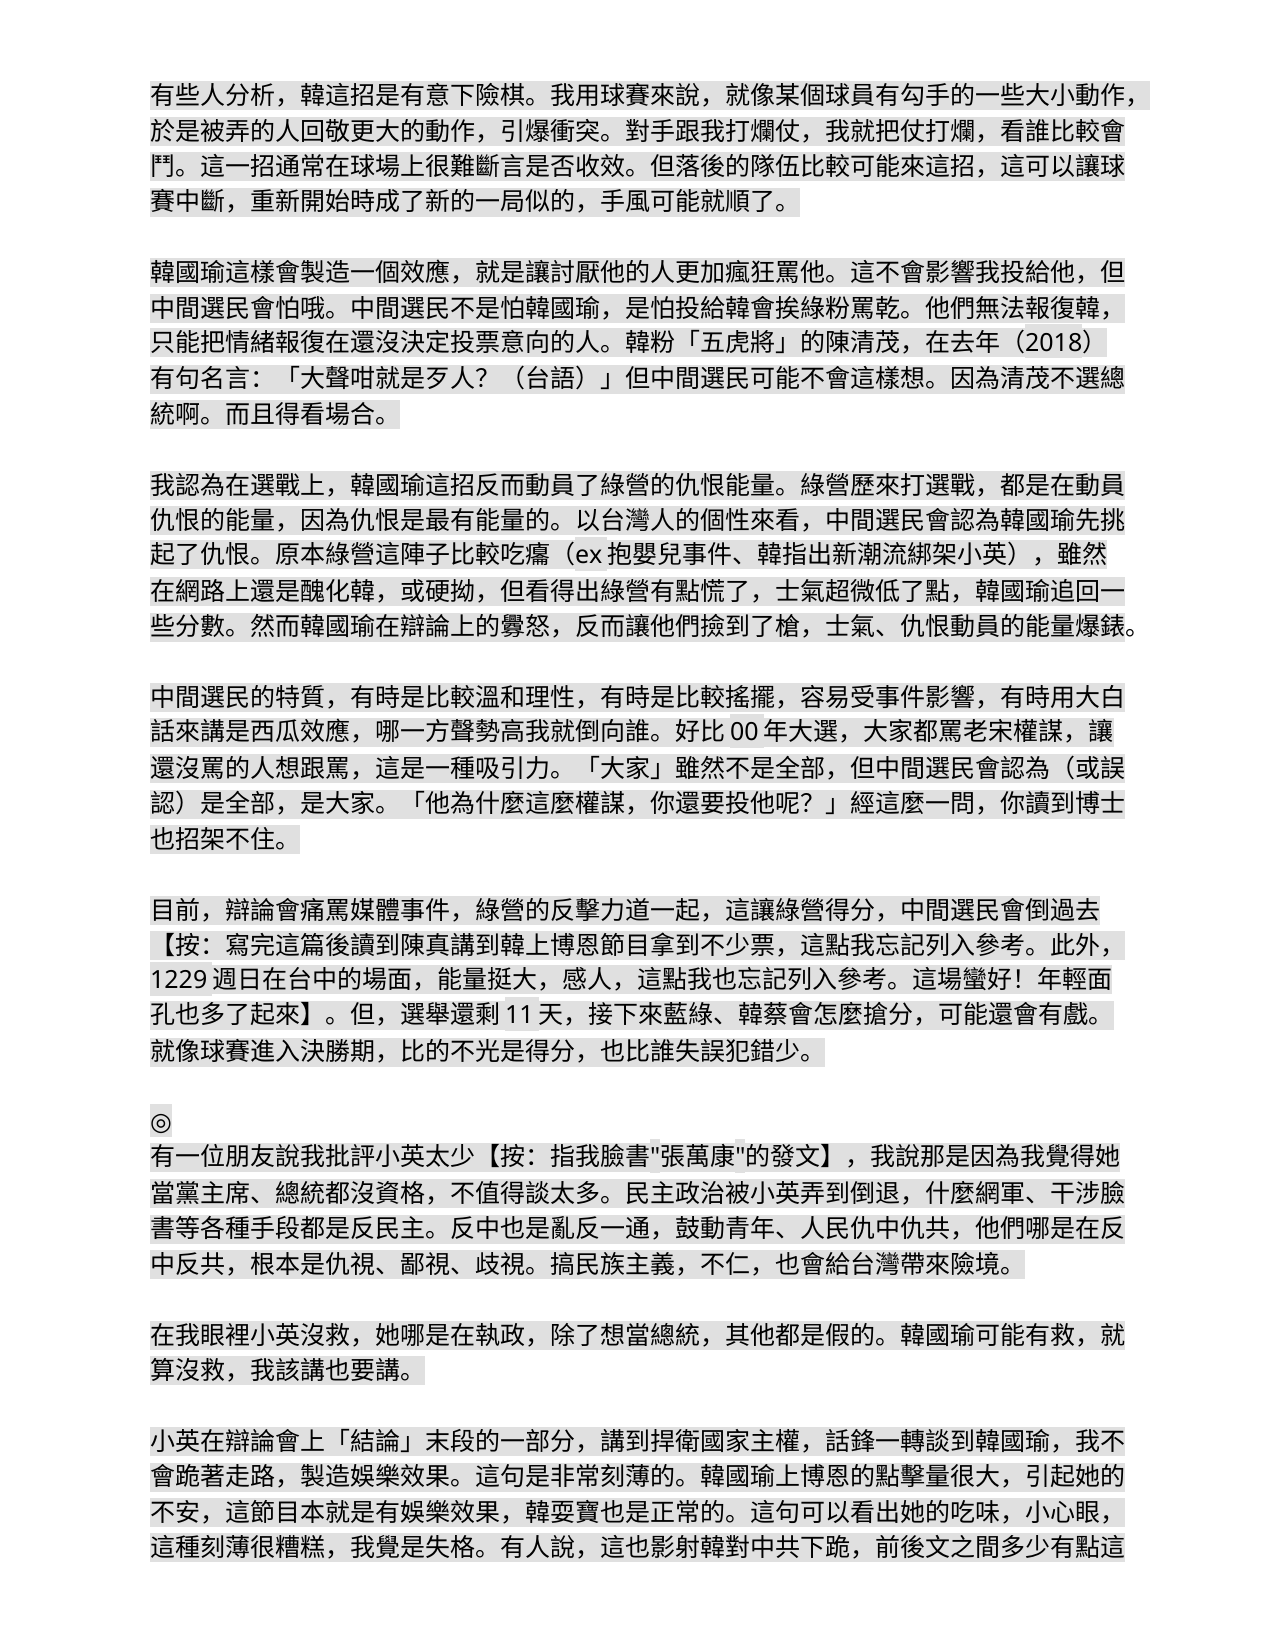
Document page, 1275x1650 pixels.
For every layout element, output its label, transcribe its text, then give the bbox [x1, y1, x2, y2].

text 總統辯論會（寫於2019.11.30.剪輯我臉書寫的內容轉貼這裡） ◎ 韓國瑜太兇暴。沒必要。哪一次大選沒有人被抹黑？今天換朱立倫，一樣抹，一樣給你找事。08年那次馬英九的爸爸「乾女兒、幹女兒」都罵出口，還有「貴賓狗」啥的。你韓國瑜沒經歷過台灣當代史嗎？除了抹黑還有奧步，黃俊英「走路工」、阿扁「兩顆子彈」疑雲。 00年那屆，我看宋楚瑜比韓國瑜更可憐，或說不相上下亦可。當時宋多慘呢？大街小巷好多人都說宋這個人「權謀」，不懂政治的小學生也在說宋權謀，隨口都可以來一句XD。這兩個大字成了標籤，貼在宋的身上，貼到選舉後還貼了好幾年。 並不是說韓國瑜沒有被抹黑、攻擊、罵很難聽。他確實挺慘，綠營洗腦的能量很強，到處有人黑他，就像當年黑老宋那樣。但，至於嗎？你有必要在辯論會上那樣發狂嗎？蘋果日報很爛，是真的，但不需要你來說，因為你當總統的話你需要「權謀」（在此指衡量），廣結善緣。而且蘋果有時也不爛，也會揭弊，藍綠的烏拉事兒都會被他起底。蘋果反中，而且反得很歪，那是它的立場與誇張，你也不是今天才知道。不廣結善緣，也要瀟灑以對。問個私生活八卦縱然低級，但身為公眾人物難免被檢視，怕熱別進廚房。或許，在造勢晚會或受訪時韓可以厲聲痛罵，但在這個場子別這樣釁。 ◎ 有些人分析，韓這招是有意下險棋。我用球賽來說，就像某個球員有勾手的一些大小動作，於是被弄的人回敬更大的動作，引爆衝突。對手跟我打爛仗，我就把仗打爛，看誰比較會鬥。這一招通常在球場上很難斷言是否收效。但落後的隊伍比較可能來這招，這可以讓球賽中斷，重新開始時成了新的一局似的，手風可能就順了。 韓國瑜這樣會製造一個效應，就是讓討厭他的人更加瘋狂罵他。這不會影響我投給他，但中間選民會怕哦。中間選民不是怕韓國瑜，是怕投給韓會挨綠粉罵乾。他們無法報復韓，只能把情緒報復在還沒決定投票意向的人。韓粉「五虎將」的陳清茂，在去年（2018）有句名言：「大聲咁就是歹人？（台語）」但中間選民可能不會這樣想。因為清茂不選總統啊。而且得看場合。 我認為在選戰上，韓國瑜這招反而動員了綠營的仇恨能量。綠營歷來打選戰，都是在動員仇恨的能量，因為仇恨是最有能量的。以台灣人的個性來看，中間選民會認為韓國瑜先挑起了仇恨。原本綠營這陣子比較吃癟（ex抱嬰兒事件、韓指出新潮流綁架小英），雖然在網路上還是醜化韓，或硬拗，但看得出綠營有點慌了，士氣超微低了點，韓國瑜追回一些分數。然而韓國瑜在辯論上的釁怒，反而讓他們撿到了槍，士氣、仇恨動員的能量爆錶。 中間選民的特質，有時是比較溫和理性，有時是比較搖擺，容易受事件影響，有時用大白話來講是西瓜效應，哪一方聲勢高我就倒向誰。好比00年大選，大家都罵老宋權謀，讓還沒罵的人想跟罵，這是一種吸引力。「大家」雖然不是全部，但中間選民會認為（或誤認）是全部，是大家。「他為什麼這麼權謀，你還要投他呢？」經這麼一問，你讀到博士也招架不住。 目前，辯論會痛罵媒體事件，綠營的反擊力道一起，這讓綠營得分，中間選民會倒過去【按：寫完這篇後讀到陳真講到韓上博恩節目拿到不少票，這點我忘記列入參考。此外，1229週日在台中的場面，能量挺大，感人，這點我也忘記列入參考。這場蠻好！年輕面孔也多了起來】。但，選舉還剩11天，接下來藍綠、韓蔡會怎麼搶分，可能還會有戲。就像球賽進入決勝期，比的不光是得分，也比誰失誤犯錯少。 ◎ 有一位朋友說我批評小英太少【按：指我臉書"張萬康"的發文】，我說那是因為我覺得她當黨主席、總統都沒資格，不值得談太多。民主政治被小英弄到倒退，什麼網軍、干涉臉書等各種手段都是反民主。反中也是亂反一通，鼓動青年、人民仇中仇共，他們哪是在反中反共，根本是仇視、鄙視、歧視。搞民族主義，不仁，也會給台灣帶來險境。 在我眼裡小英沒救，她哪是在執政，除了想當總統，其他都是假的。韓國瑜可能有救，就算沒救，我該講也要講。 小英在辯論會上「結論」末段的一部分，講到捍衛國家主權，話鋒一轉談到韓國瑜，我不會跪著走路，製造娛樂效果。這句是非常刻薄的。韓國瑜上博恩的點擊量很大，引起她的不安，這節目本就是有娛樂效果，韓耍寶也是正常的。這句可以看出她的吃味，小心眼，這種刻薄很糟糕，我覺是失格。有人說，這也影射韓對中共下跪，前後文之間多少有點這個味道，但姑且不談這點就已是刻薄。 韓、蔡在這場上，韓的失格是一種失態，口吻與神情太扯。蔡的失格是一種小鼻子小眼睛，講話難聽。二者都不適當，在我來看都是語言暴力，陽毒與陰毒。 [150, 75, 1125, 1562]
